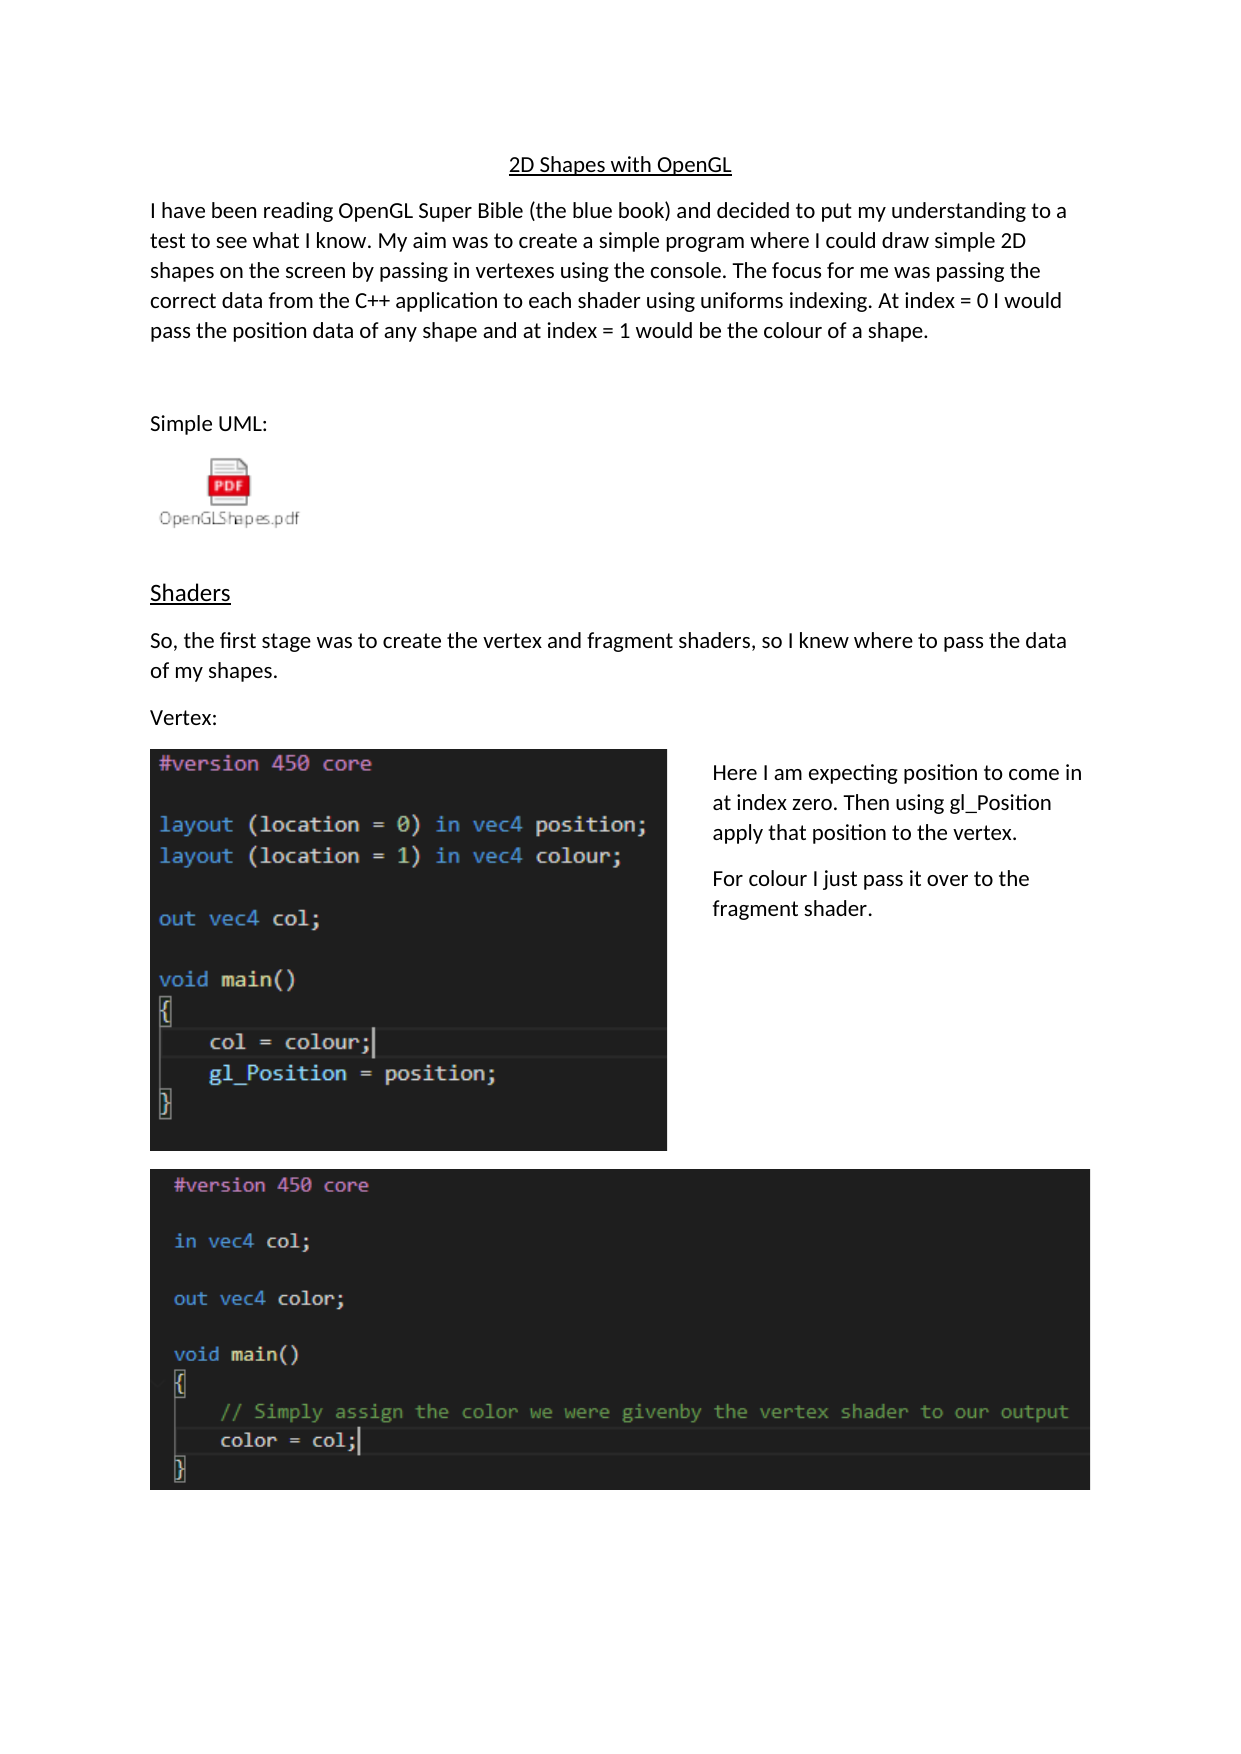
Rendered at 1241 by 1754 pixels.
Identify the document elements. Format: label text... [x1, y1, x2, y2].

text 2D Shapes with OpenGL [150, 150, 1090, 178]
text Vertex: [150, 703, 1090, 731]
text Shaders [150, 577, 1090, 607]
text Simple UML: [150, 409, 1090, 437]
text So, the first stage was to create the vertex and fragment shaders, so I knew where to pass the data of my shapes. [150, 626, 1090, 684]
text For colour I just pass it over to the fragment shader. [712, 864, 1084, 922]
text I have been reading OpenGL Super Bible (the blue book) and decided to put my understanding to a test to see what I know. My aim was to create a simple program where I could draw simple 2D shapes on the screen by passing in vertexes using the console. The focus for me was passing the correct data from the C++ application to each shader using uniforms indexing. At index = 0 I would pass the position data of any shape and at index = 1 would be the colour of a shape. [150, 197, 1090, 344]
text Here I am expecting position to come in at index zero. Then using gl_Position apply that position to the vertex. [712, 758, 1084, 846]
